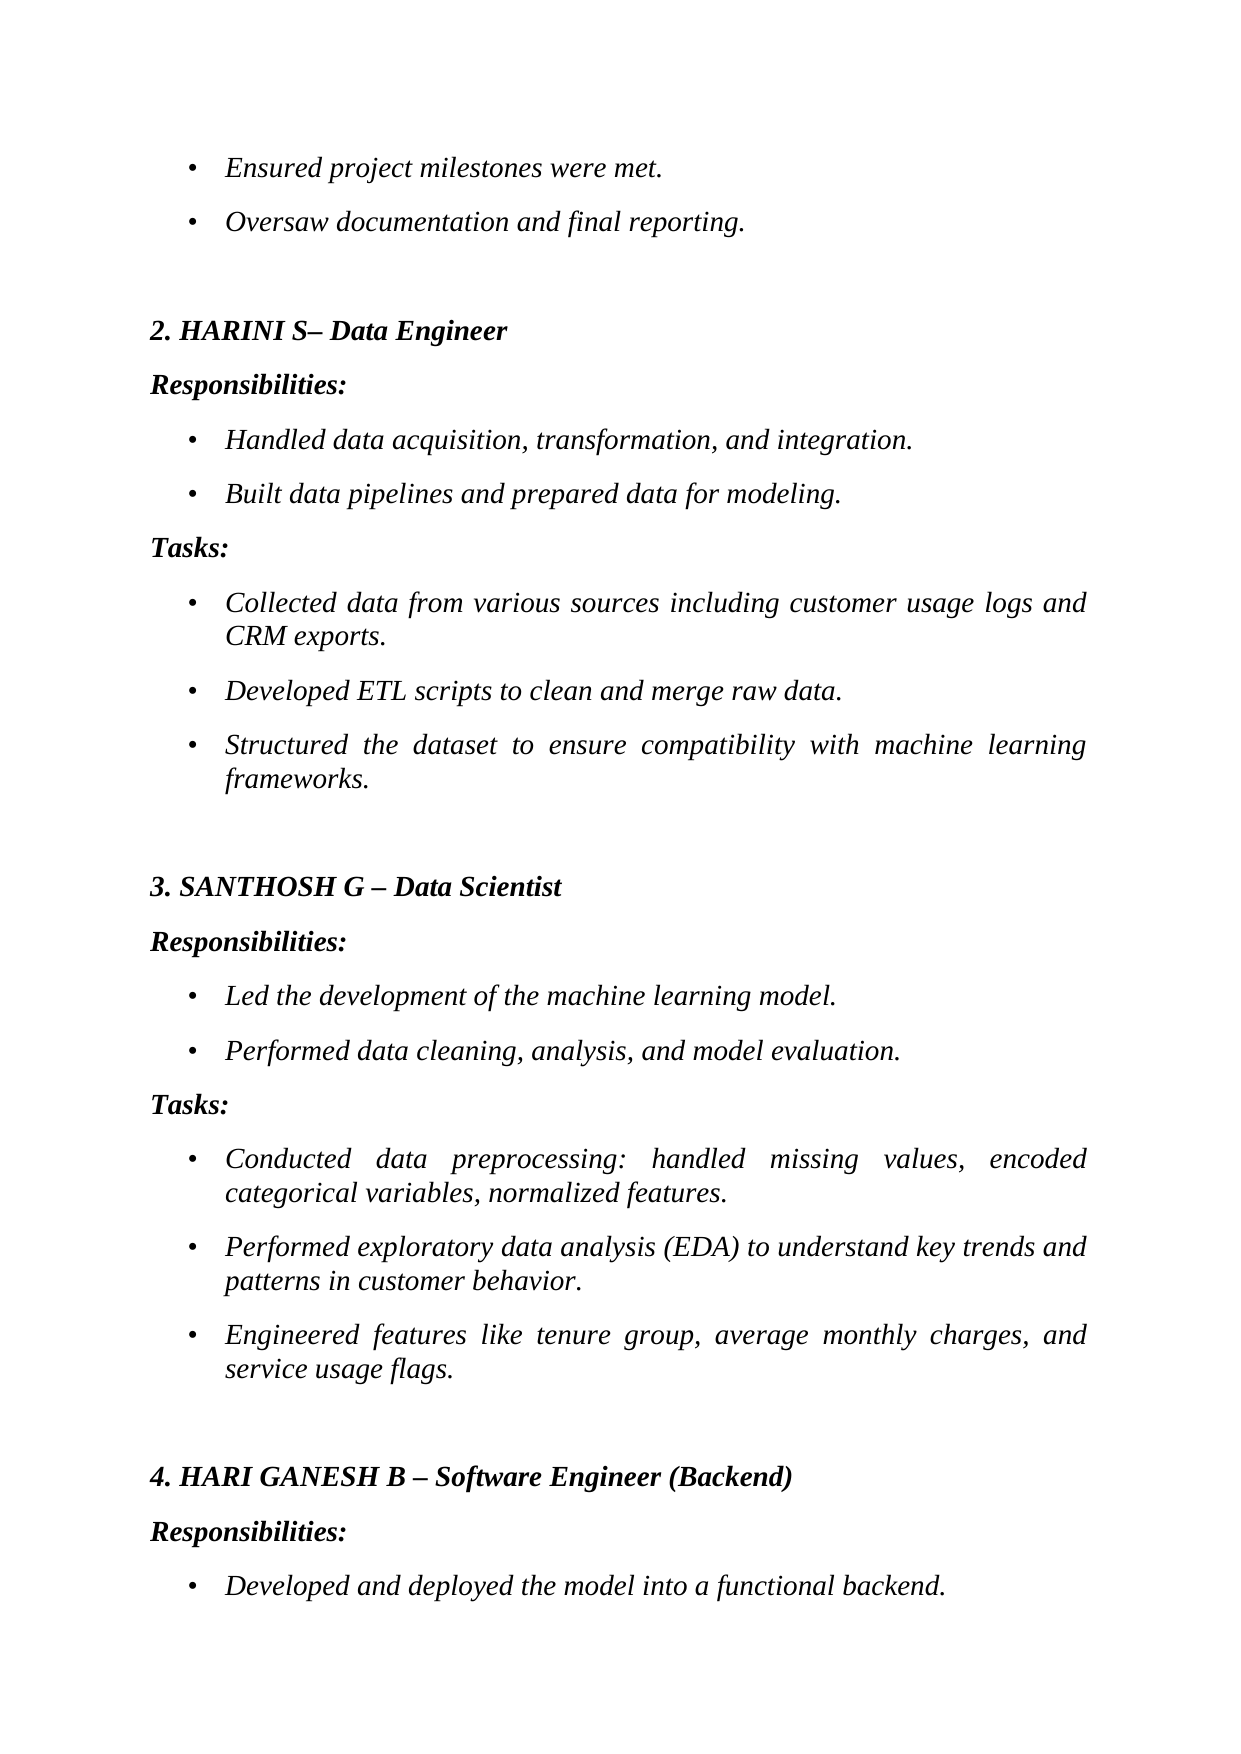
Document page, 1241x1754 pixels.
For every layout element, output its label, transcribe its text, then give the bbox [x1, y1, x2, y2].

list Built data pipelines and prepared data for modeling. [187, 476, 1090, 510]
list Collected data from various sources including customer usage logs and CRM exports. [187, 585, 1090, 652]
list Performed data cleaning, analysis, and model evaluation. [187, 1033, 1090, 1066]
text Tasks: [150, 1087, 1090, 1121]
text Tasks: [150, 531, 1090, 564]
list Ensured project milestones were met. [187, 150, 1090, 183]
list Handled data acquisition, transformation, and integration. [187, 422, 1090, 455]
text 2. HARINI S– Data Engineer [150, 313, 1090, 347]
list Structured the dataset to ensure compatibility with machine learning frameworks. [187, 727, 1090, 794]
text Responsibilities: [150, 924, 1090, 957]
text Responsibilities: [150, 367, 1090, 401]
list Engineered features like tenure group, average monthly charges, and service usage flags. [187, 1317, 1090, 1384]
list Led the development of the machine learning model. [187, 978, 1090, 1012]
text Responsibilities: [150, 1514, 1090, 1547]
list Conducted data preprocessing: handled missing values, encoded categorical variables, normalized features. [187, 1141, 1090, 1208]
text 4. HARI GANESH B – Software Engineer (Backend) [150, 1459, 1090, 1493]
list Developed ETL scripts to clean and merge raw data. [187, 673, 1090, 706]
list Performed exploratory data analysis (EDA) to understand key trends and patterns in customer behavior. [187, 1229, 1090, 1296]
text 3. SANTHOSH G – Data Scientist [150, 869, 1090, 903]
list Oversaw documentation and final reporting. [187, 204, 1090, 238]
list Developed and deployed the model into a functional backend. [187, 1568, 1090, 1602]
